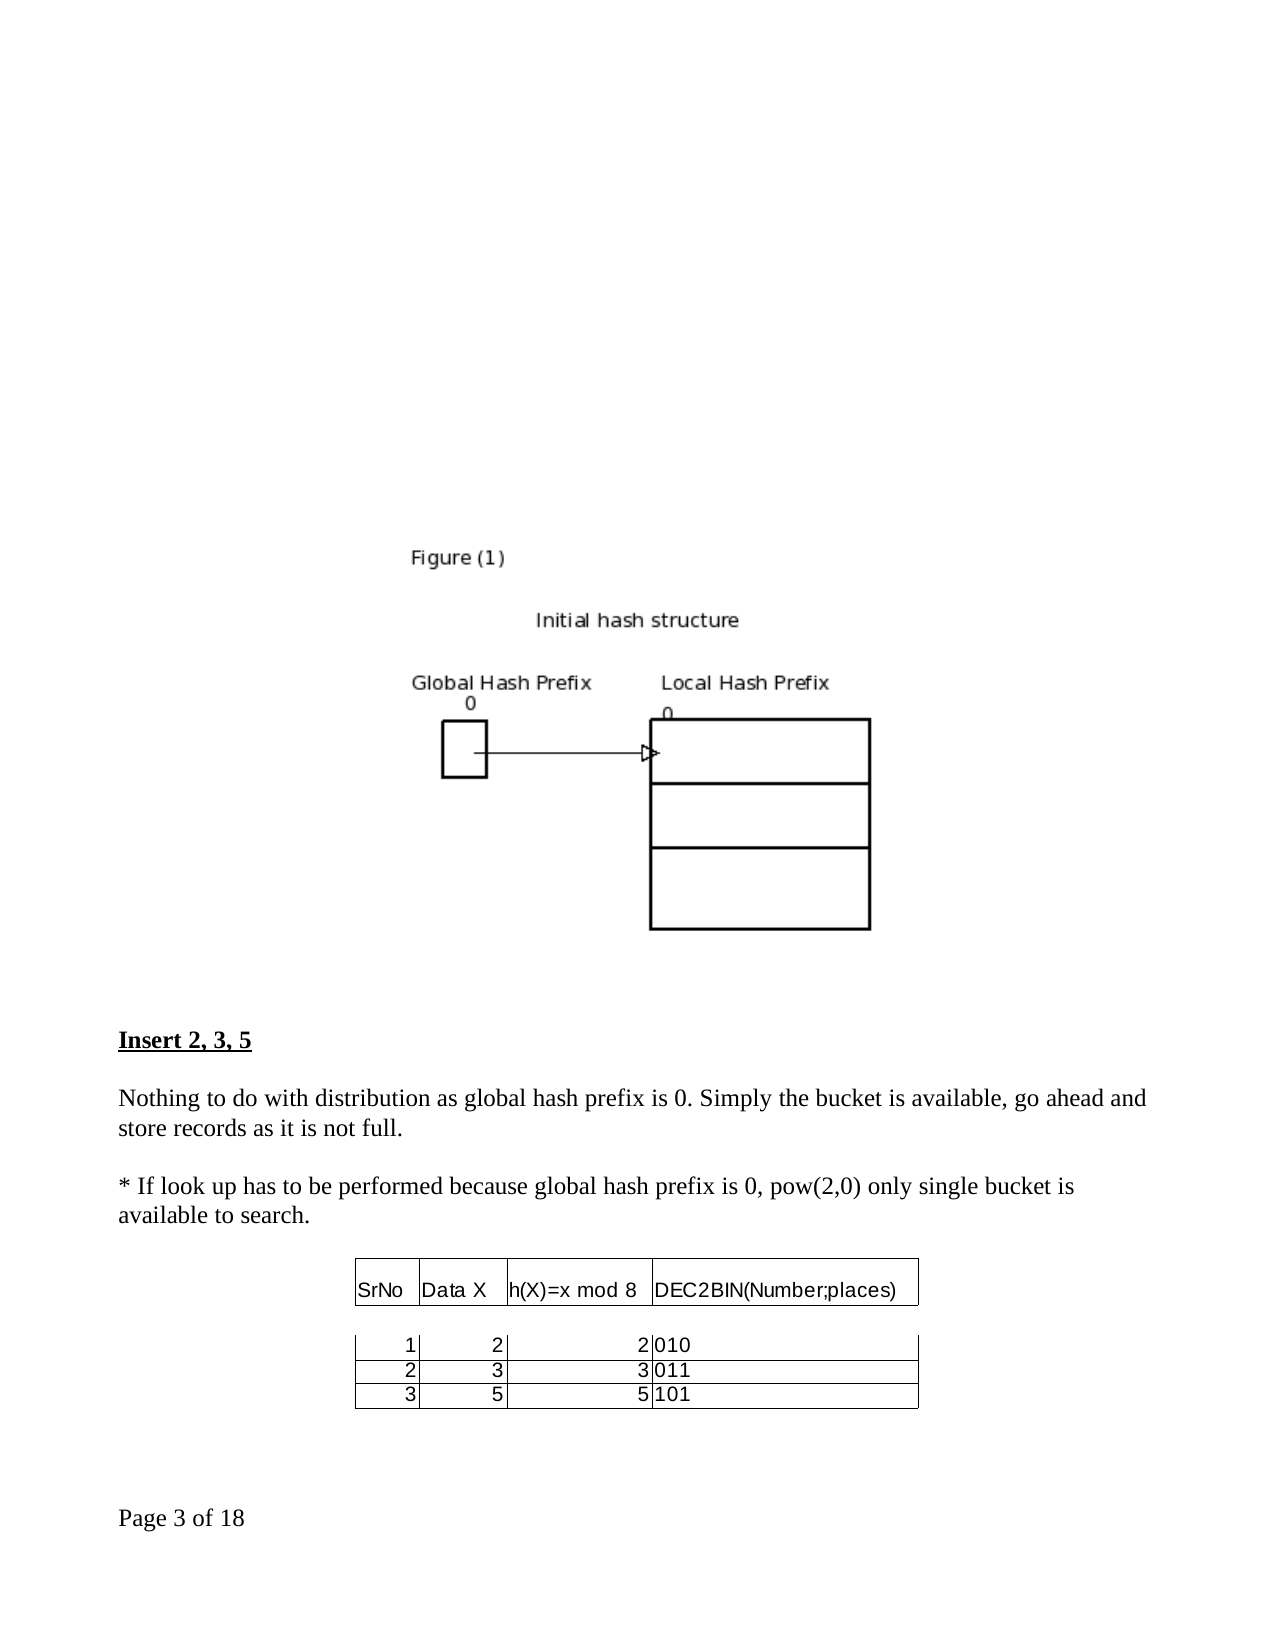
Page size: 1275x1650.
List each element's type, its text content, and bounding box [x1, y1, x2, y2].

picture [407, 546, 909, 967]
text Nothing to do with distribution as global hash prefix is 0. Simply the bucket is available, go ahead and store records as it is not full. [118, 1083, 1157, 1141]
text * If look up has to be performed because global hash prefix is 0, pow(2,0) only single bucket is available to search. [118, 1171, 1157, 1229]
text Insert 2, 3, 5 [118, 1025, 1157, 1054]
